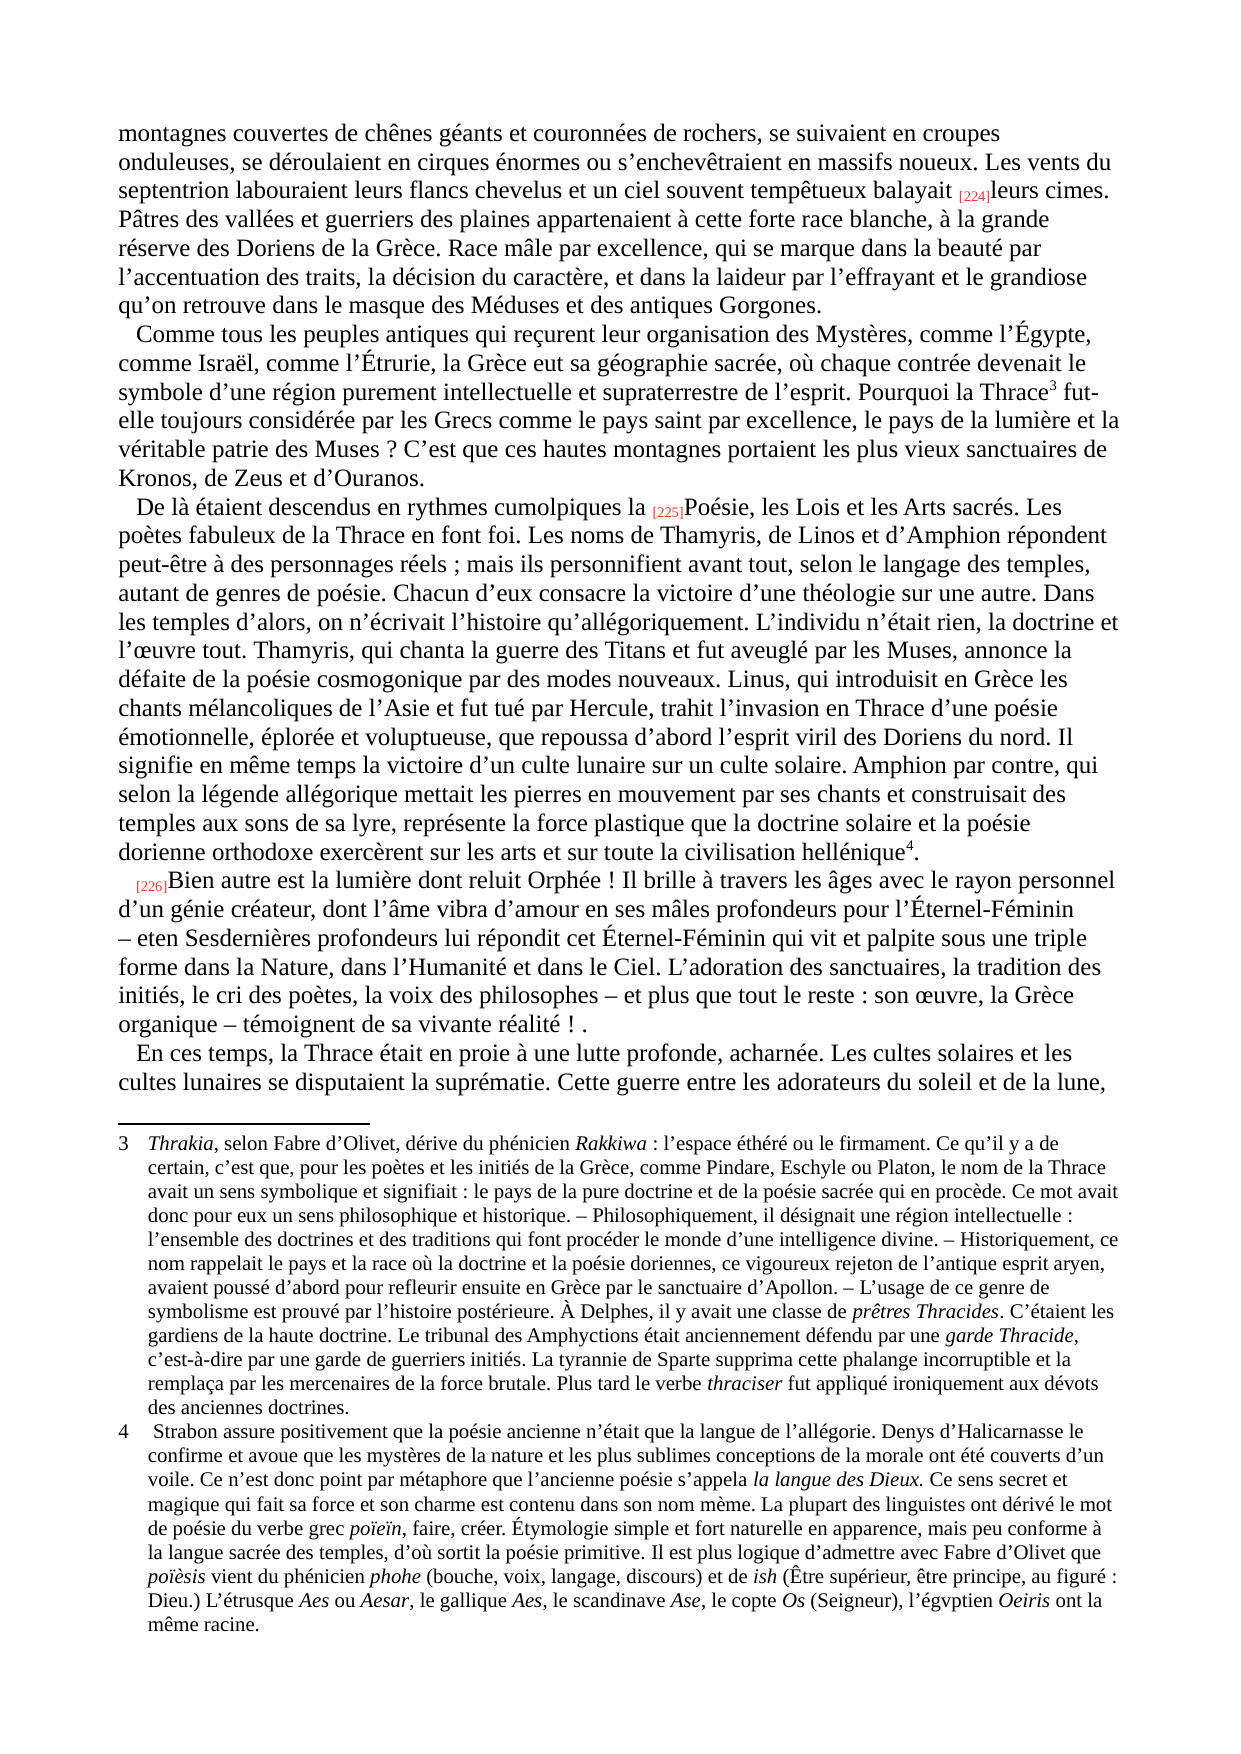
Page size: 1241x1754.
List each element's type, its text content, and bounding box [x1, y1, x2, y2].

text De là étaient descendus en rythmes cumolpiques la [225]Poésie, les Lois et les Arts sacrés. Les poètes fabuleux de la Thrace en font foi. Les noms de Thamyris, de Linos et d’Amphion répondent peut-être à des personnages réels ; mais ils personnifient avant tout, selon le langage des temples, autant de genres de poésie. Chacun d’eux consacre la victoire d’une théologie sur une autre. Dans les temples d’alors, on n’écrivait l’histoire qu’allégoriquement. L’individu n’était rien, la doctrine et l’œuvre tout. Thamyris, qui chanta la guerre des Titans et fut aveuglé par les Muses, annonce la défaite de la poésie cosmogonique par des modes nouveaux. Linus, qui introduisit en Grèce les chants mélancoliques de l’Asie et fut tué par Hercule, trahit l’invasion en Thrace d’une poésie émotionnelle, éplorée et voluptueuse, que repoussa d’abord l’esprit viril des Doriens du nord. Il signifie en même temps la victoire d’un culte lunaire sur un culte solaire. Amphion par contre, qui selon la légende allégorique mettait les pierres en mouvement par ses chants et construisait des temples aux sons de sa lyre, représente la force plastique que la doctrine solaire et la poésie dorienne orthodoxe exercèrent sur les arts et sur toute la civilisation hellénique. [118, 492, 1122, 866]
text Thrakia, selon Fabre d’Olivet, dérive du phénicien Rakkiwa : l’espace éthéré ou le firmament. Ce qu’il y a de certain, c’est que, pour les poètes et les initiés de la Grèce, comme Pindare, Eschyle ou Platon, le nom de la Thrace avait un sens symbolique et signifiait : le pays de la pure doctrine et de la poésie sacrée qui en procède. Ce mot avait donc pour eux un sens philosophique et historique. – Philosophiquement, il désignait une région intellectuelle : l’ensemble des doctrines et des traditions qui font procéder le monde d’une intelligence divine. – Historiquement, ce nom rappelait le pays et la race où la doctrine et la poésie doriennes, ce vigoureux rejeton de l’antique esprit aryen, avaient poussé d’abord pour refleurir ensuite en Grèce par le sanctuaire d’Apollon. – L’usage de ce genre de symbolisme est prouvé par l’histoire postérieure. À Delphes, il y avait une classe de prêtres Thracides. C’étaient les gardiens de la haute doctrine. Le tribunal des Amphyctions était anciennement défendu par une garde Thracide, c’est-à-dire par une garde de guerriers initiés. La tyrannie de Sparte supprima cette phalange incorruptible et la remplaça par les mercenaires de la force brutale. Plus tard le verbe thraciser fut appliqué ironiquement aux dévots des anciennes doctrines. [118, 1131, 1122, 1419]
text En ces temps, la Thrace était en proie à une lutte profonde, acharnée. Les cultes solaires et les cultes lunaires se disputaient la suprématie. Cette guerre entre les adorateurs du soleil et de la lune, [118, 1038, 1122, 1096]
text montagnes couvertes de chênes géants et couronnées de rochers, se suivaient en croupes onduleuses, se déroulaient en cirques énormes ou s’enchevêtraient en massifs noueux. Les vents du septentrion labouraient leurs flancs chevelus et un ciel souvent tempêtueux balayait [224]leurs cimes. Pâtres des vallées et guerriers des plaines appartenaient à cette forte race blanche, à la grande réserve des Doriens de la Grèce. Race mâle par excellence, qui se marque dans la beauté par l’accentuation des traits, la décision du caractère, et dans la laideur par l’effrayant et le grandiose qu’on retrouve dans le masque des Méduses et des antiques Gorgones. [118, 118, 1122, 319]
text [226]Bien autre est la lumière dont reluit Orphée ! Il brille à travers les âges avec le rayon personnel d’un génie créateur, dont l’âme vibra d’amour en ses mâles profondeurs pour l’Éternel-Féminin – eten Sesdernières profondeurs lui répondit cet Éternel-Féminin qui vit et palpite sous une triple forme dans la Nature, dans l’Humanité et dans le Ciel. L’adoration des sanctuaires, la tradition des initiés, le cri des poètes, la voix des philosophes – et plus que tout le reste : son œuvre, la Grèce organique – témoignent de sa vivante réalité ! . [118, 866, 1122, 1038]
text Comme tous les peuples antiques qui reçurent leur organisation des Mystères, comme l’Égypte, comme Israël, comme l’Étrurie, la Grèce eut sa géographie sacrée, où chaque contrée devenait le symbole d’une région purement intellectuelle et supraterrestre de l’esprit. Pourquoi la Thrace fut-elle toujours considérée par les Grecs comme le pays saint par excellence, le pays de la lumière et la véritable patrie des Muses ? C’est que ces hautes montagnes portaient les plus vieux sanctuaires de Kronos, de Zeus et d’Ouranos. [118, 319, 1122, 492]
text Strabon assure positivement que la poésie ancienne n’était que la langue de l’allégorie. Denys d’Halicarnasse le confirme et avoue que les mystères de la nature et les plus sublimes conceptions de la morale ont été couverts d’un voile. Ce n’est donc point par métaphore que l’ancienne poésie s’appela la langue des Dieux. Ce sens secret et magique qui fait sa force et son charme est contenu dans son nom mème. La plupart des linguistes ont dérivé le mot de poésie du verbe grec poïeïn, faire, créer. Étymologie simple et fort naturelle en apparence, mais peu conforme à la langue sacrée des temples, d’où sortit la poésie primitive. Il est plus logique d’admettre avec Fabre d’Olivet que poïèsis vient du phénicien phohe (bouche, voix, langage, discours) et de ish (Être supérieur, être principe, au figuré : Dieu.) L’étrusque Aes ou Aesar, le gallique Aes, le scandinave Ase, le copte Os (Seigneur), l’égvptien Oeiris ont la même racine. [118, 1419, 1122, 1636]
